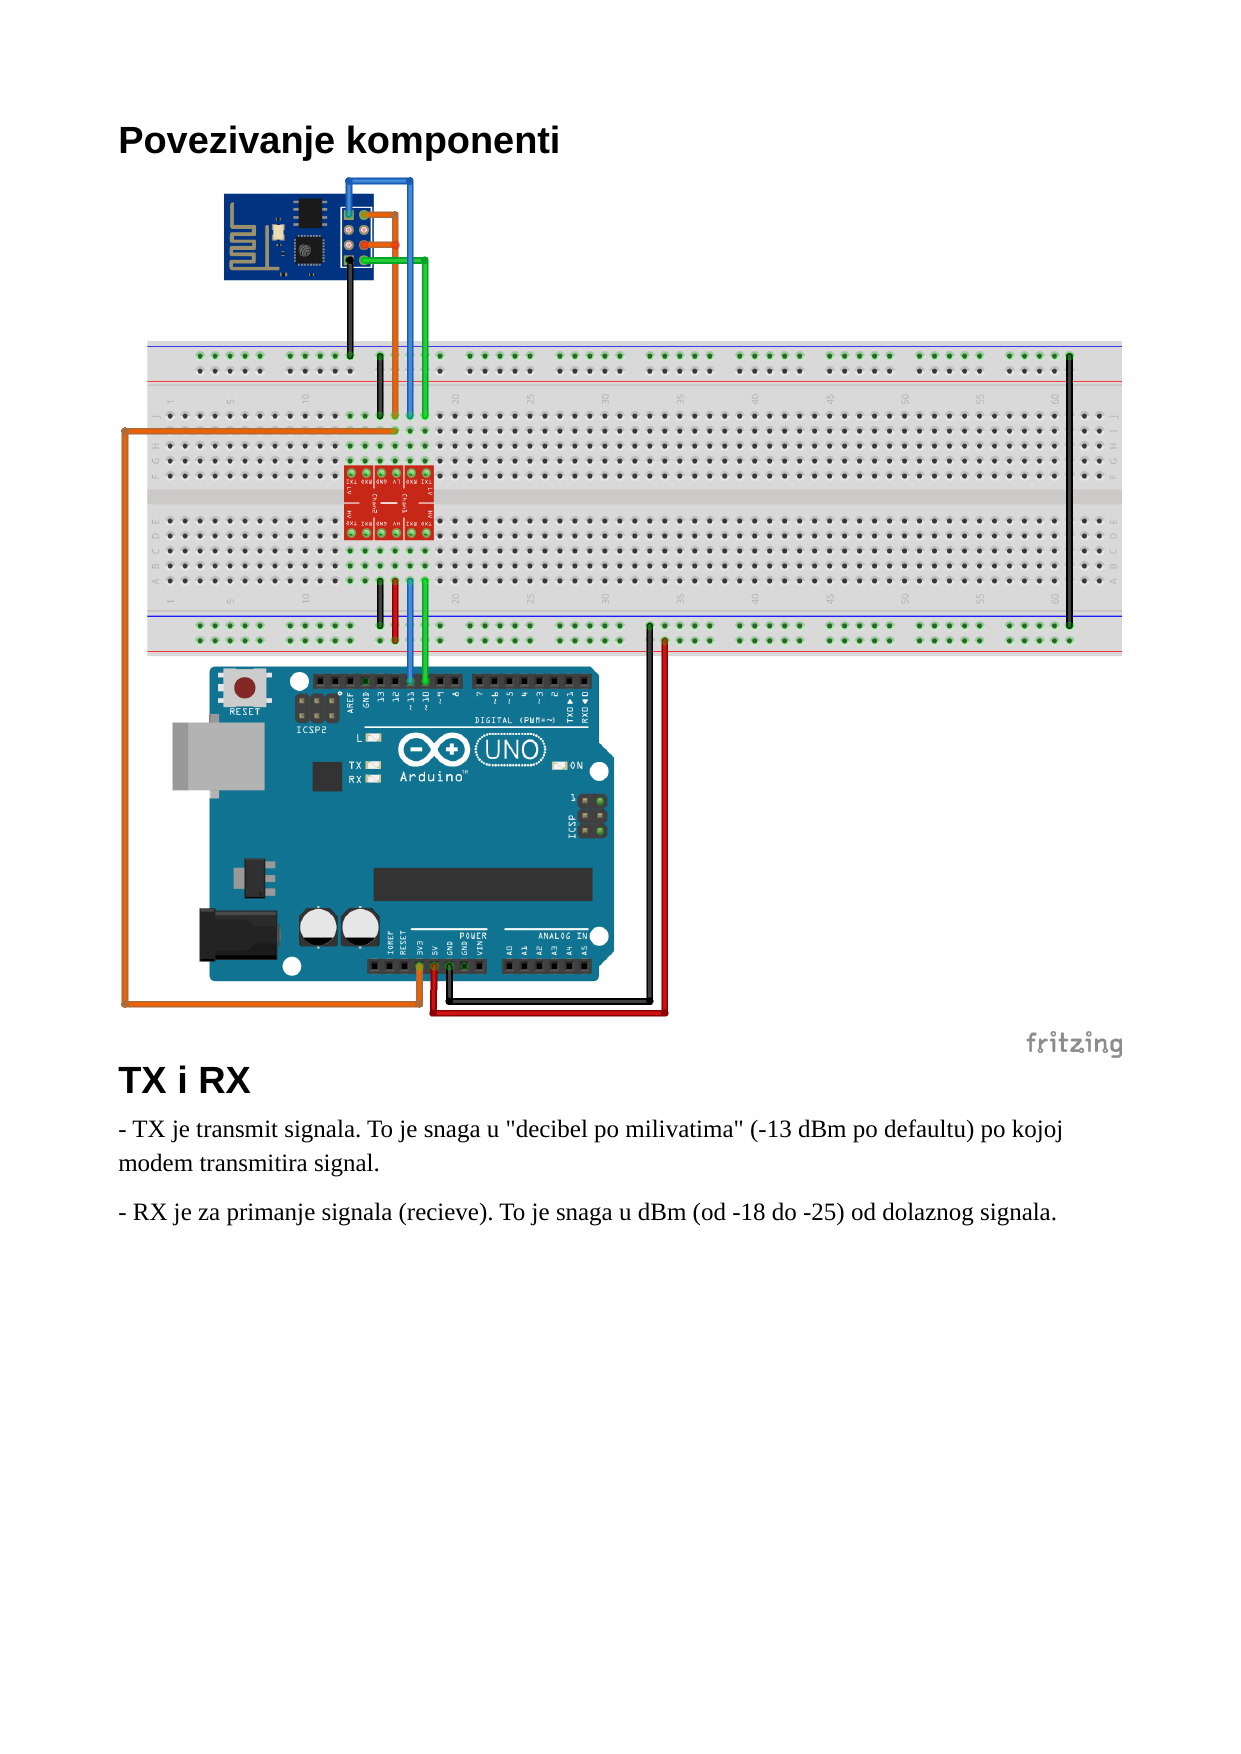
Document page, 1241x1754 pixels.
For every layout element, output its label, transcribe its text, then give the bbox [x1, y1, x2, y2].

text - TX je transmit signala. To je snaga u "decibel po milivatima" (-13 dBm po defaultu) po kojoj modem transmitira signal. [118, 1114, 1122, 1177]
text - RX je za primanje signala (recieve). To je snaga u dBm (od -18 do -25) od dolaznog signala. [118, 1197, 1122, 1226]
subtitle Povezivanje komponenti [118, 118, 1122, 162]
picture [118, 174, 1122, 1058]
subtitle TX i RX [118, 1058, 1122, 1101]
